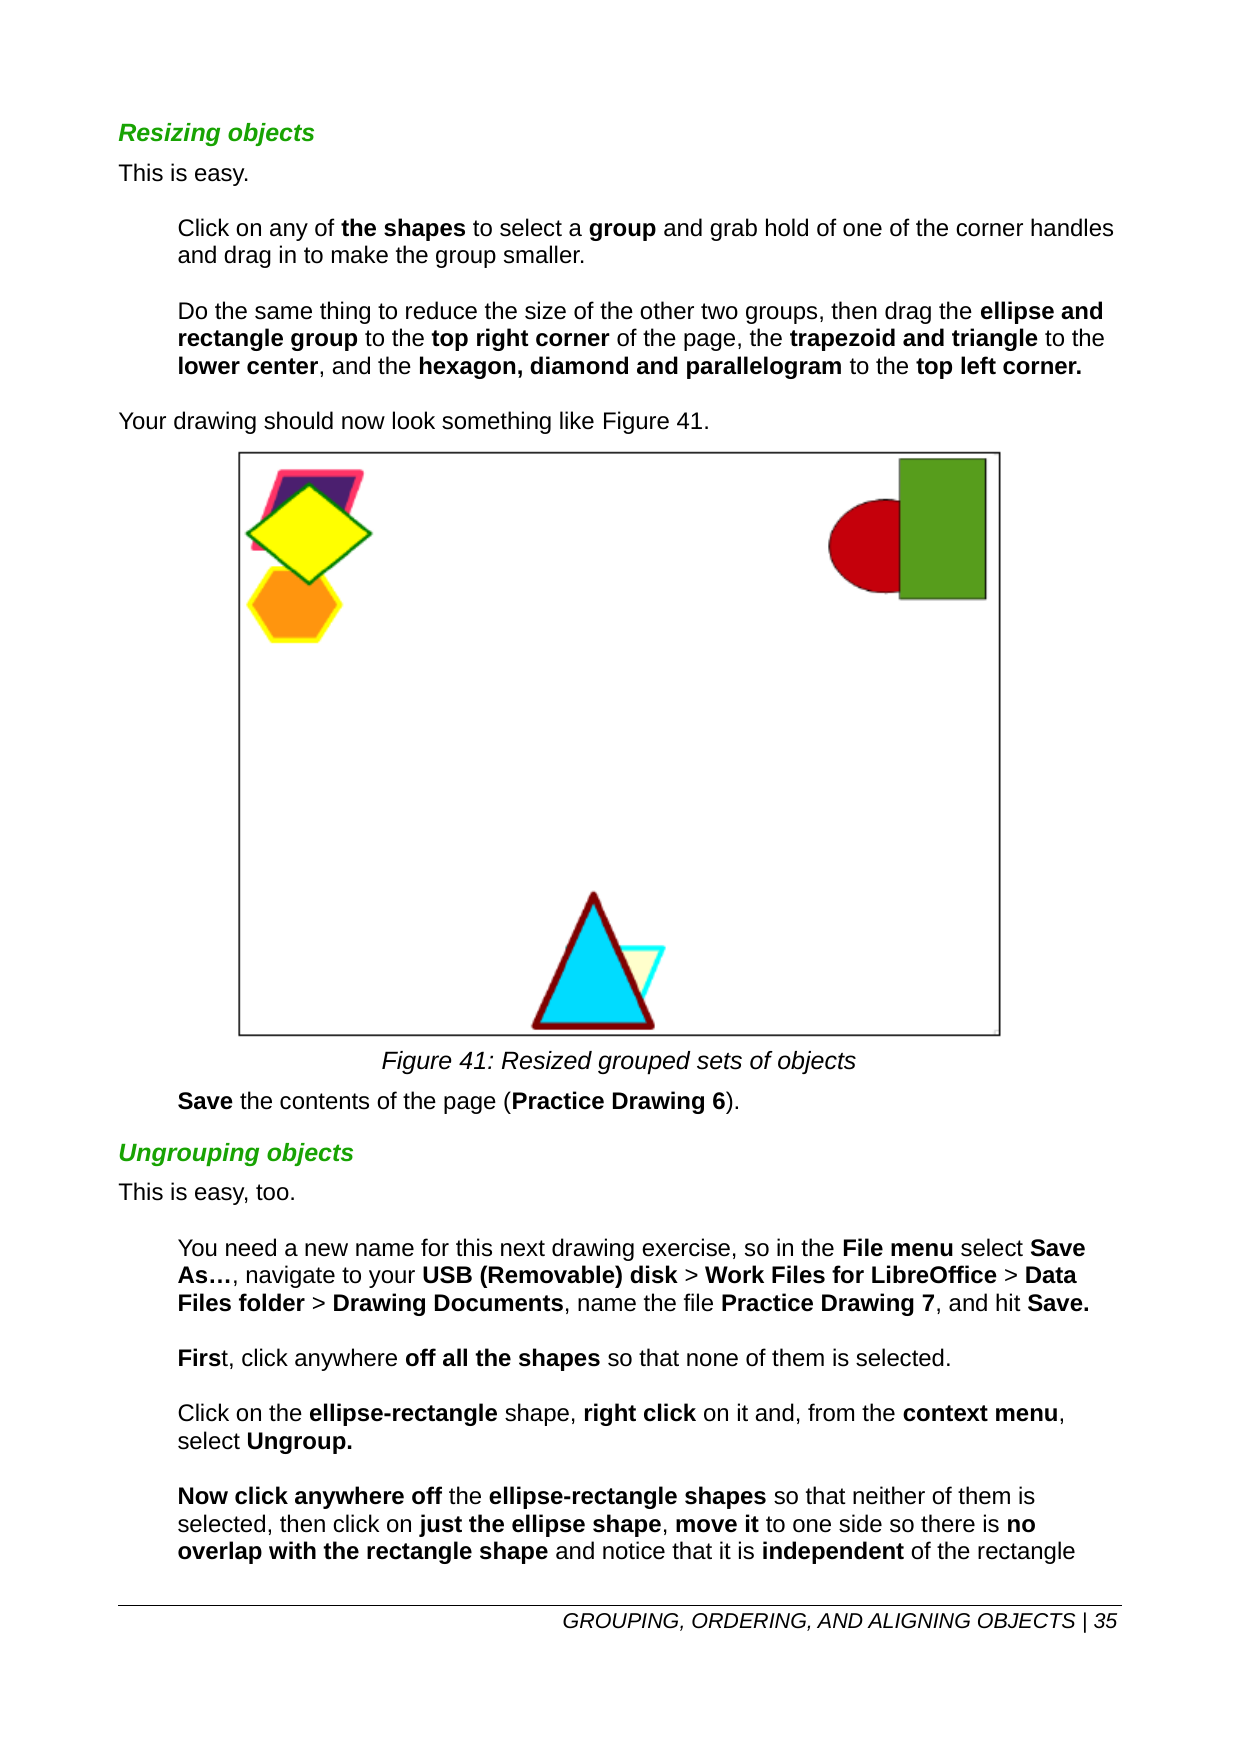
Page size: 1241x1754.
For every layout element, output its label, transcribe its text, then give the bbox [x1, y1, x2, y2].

text Click on the ellipse-rectangle shape, right click on it and, from the context menu, select Ungroup. [177, 1399, 1122, 1454]
text First, click anywhere off all the shapes so that none of them is selected. [177, 1344, 1122, 1372]
subtitle Resizing objects [118, 118, 1122, 147]
text Save the contents of the page (Practice Drawing 6). [177, 1087, 1122, 1114]
text Click on any of the shapes to select a group and grab hold of one of the corner handles and drag in to make the group smaller. [177, 214, 1122, 269]
text You need a new name for this next drawing exercise, so in the File menu select Save As…, navigate to your USB (Removable) disk > Work Files for LibreOffice > Data Files folder > Drawing Documents, name the file Practice Drawing 7, and hit Save. [177, 1233, 1122, 1316]
text This is easy, too. [118, 1178, 1122, 1206]
text Figure 41: Resized grouped sets of objects [234, 1041, 1006, 1074]
text This is easy. [118, 159, 1122, 186]
text Do the same thing to reduce the size of the other two groups, then drag the ellipse and rectangle group to the top right corner of the page, the trapezoid and triangle to the lower center, and the hexagon, diamond and parallelogram to the top left corner. [177, 297, 1122, 379]
text Your drawing should now look something like Figure 41. [118, 407, 1122, 435]
text Now click anywhere off the ellipse-rectangle shapes so that neither of them is selected, then click on just the ellipse shape, move it to one side so there is no overlap with the rectangle shape and notice that it is independent of the rectangle [177, 1482, 1122, 1565]
picture [234, 446, 1007, 1041]
subtitle Ungrouping objects [118, 1138, 1122, 1167]
